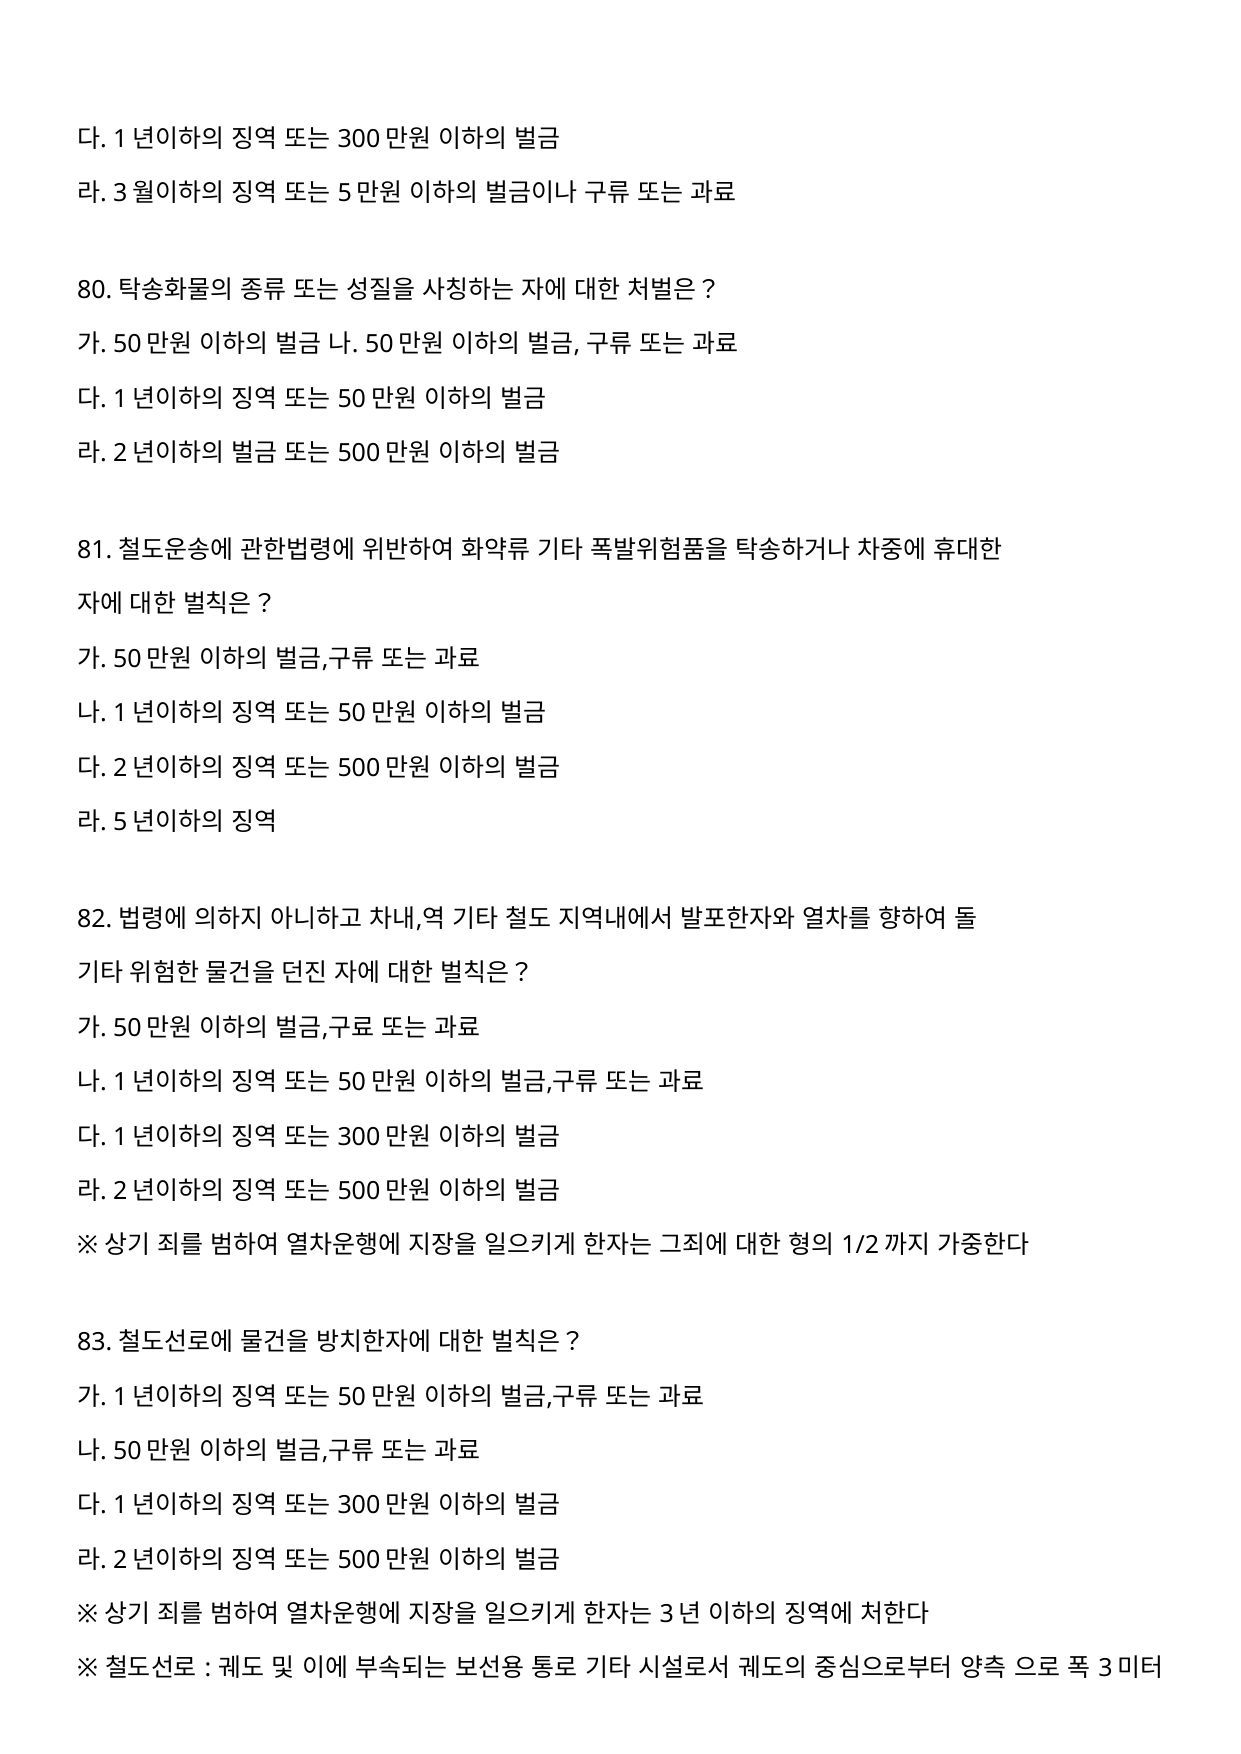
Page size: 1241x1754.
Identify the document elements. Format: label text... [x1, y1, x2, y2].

text 다. 1년이하의 징역 또는 300만원 이하의 벌금 [77, 118, 1163, 154]
text 라. 2년이하의 징역 또는 500만원 이하의 벌금 [77, 1170, 1163, 1207]
text 다. 1년이하의 징역 또는 50만원 이하의 벌금 [77, 378, 1163, 414]
text 가. 50만원 이하의 벌금,구류 또는 과료 [77, 638, 1163, 674]
text 나. 1년이하의 징역 또는 50만원 이하의 벌금 [77, 693, 1163, 729]
text 라. 5년이하의 징역 [77, 801, 1163, 838]
text 83. 철도선로에 물건을 방치한자에 대한 벌칙은？ [77, 1322, 1163, 1358]
text 나. 50만원 이하의 벌금,구류 또는 과료 [77, 1430, 1163, 1467]
text 80. 탁송화물의 종류 또는 성질을 사칭하는 자에 대한 처벌은？ [77, 269, 1163, 306]
text 81. 철도운송에 관한법령에 위반하여 화약류 기타 폭발위험품을 탁송하거나 차중에 휴대한 [77, 529, 1163, 566]
text ※ 철도선로 : 궤도 및 이에 부속되는 보선용 통로 기타 시설로서 궤도의 중심으로부터 양측 으로 폭 3미터 [77, 1648, 1163, 1684]
text 나. 1년이하의 징역 또는 50만원 이하의 벌금,구류 또는 과료 [77, 1062, 1163, 1098]
text 라. 2년이하의 징역 또는 500만원 이하의 벌금 [77, 1539, 1163, 1575]
text ※ 상기 죄를 범하여 열차운행에 지장을 일으키게 한자는 3년 이하의 징역에 처한다 [77, 1593, 1163, 1630]
text 가. 50만원 이하의 벌금 나. 50만원 이하의 벌금, 구류 또는 과료 [77, 324, 1163, 360]
text 다. 2년이하의 징역 또는 500만원 이하의 벌금 [77, 747, 1163, 783]
text 자에 대한 벌칙은？ [77, 584, 1163, 620]
text 다. 1년이하의 징역 또는 300만원 이하의 벌금 [77, 1116, 1163, 1152]
text 라. 3월이하의 징역 또는 5만원 이하의 벌금이나 구류 또는 과료 [77, 172, 1163, 209]
text 기타 위험한 물건을 던진 자에 대한 벌칙은？ [77, 953, 1163, 989]
text 다. 1년이하의 징역 또는 300만원 이하의 벌금 [77, 1485, 1163, 1521]
text 가. 50만원 이하의 벌금,구료 또는 과료 [77, 1007, 1163, 1043]
text ※ 상기 죄를 범하여 열차운행에 지장을 일으키게 한자는 그죄에 대한 형의 1/2까지 가중한다 [77, 1225, 1163, 1261]
text 라. 2년이하의 벌금 또는 500만원 이하의 벌금 [77, 433, 1163, 469]
text 가. 1년이하의 징역 또는 50만원 이하의 벌금,구류 또는 과료 [77, 1376, 1163, 1412]
text 82. 법령에 의하지 아니하고 차내,역 기타 철도 지역내에서 발포한자와 열차를 향하여 돌 [77, 898, 1163, 935]
